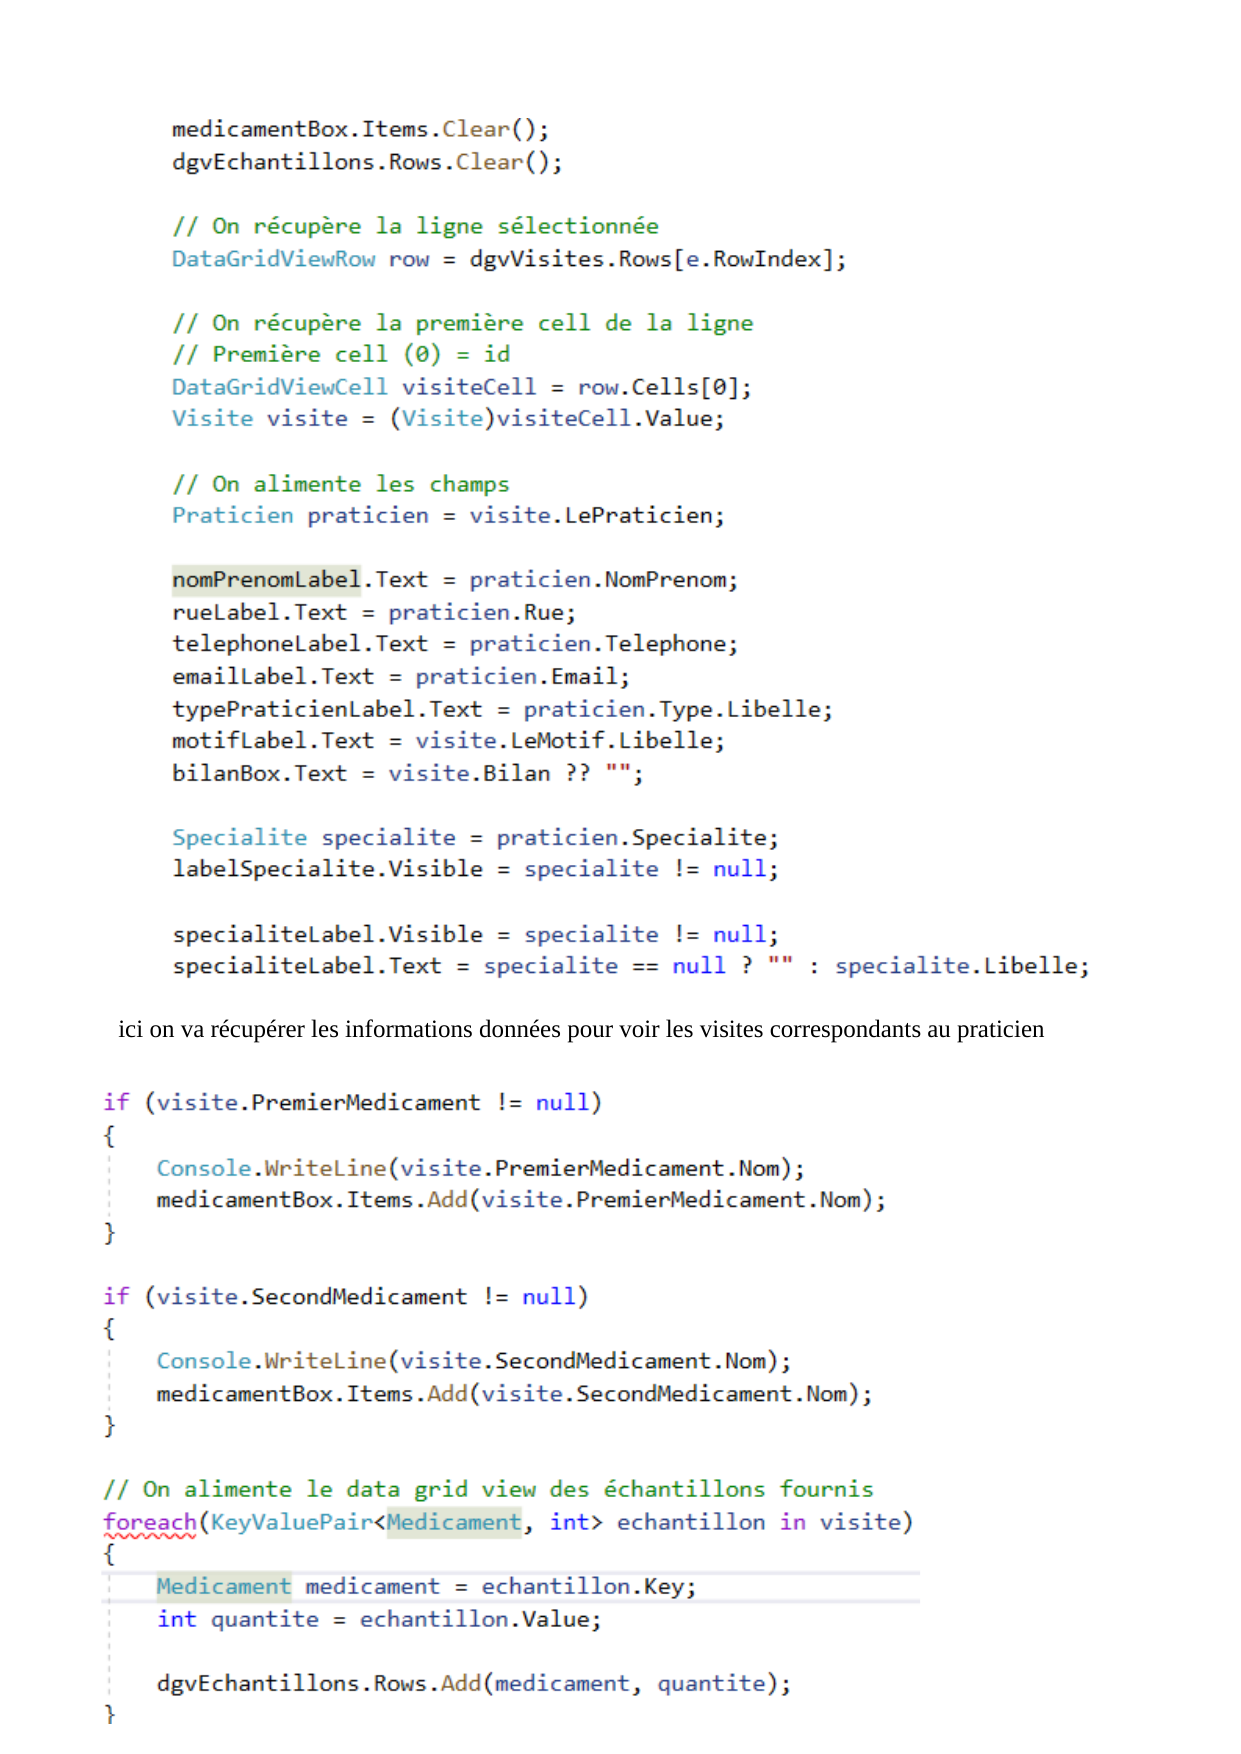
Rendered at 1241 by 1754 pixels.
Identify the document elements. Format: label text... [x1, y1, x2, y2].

text ici on va récupérer les informations données pour voir les visites correspondants au praticien [118, 1014, 1122, 1043]
picture [133, 118, 1107, 986]
picture [101, 1079, 921, 1724]
